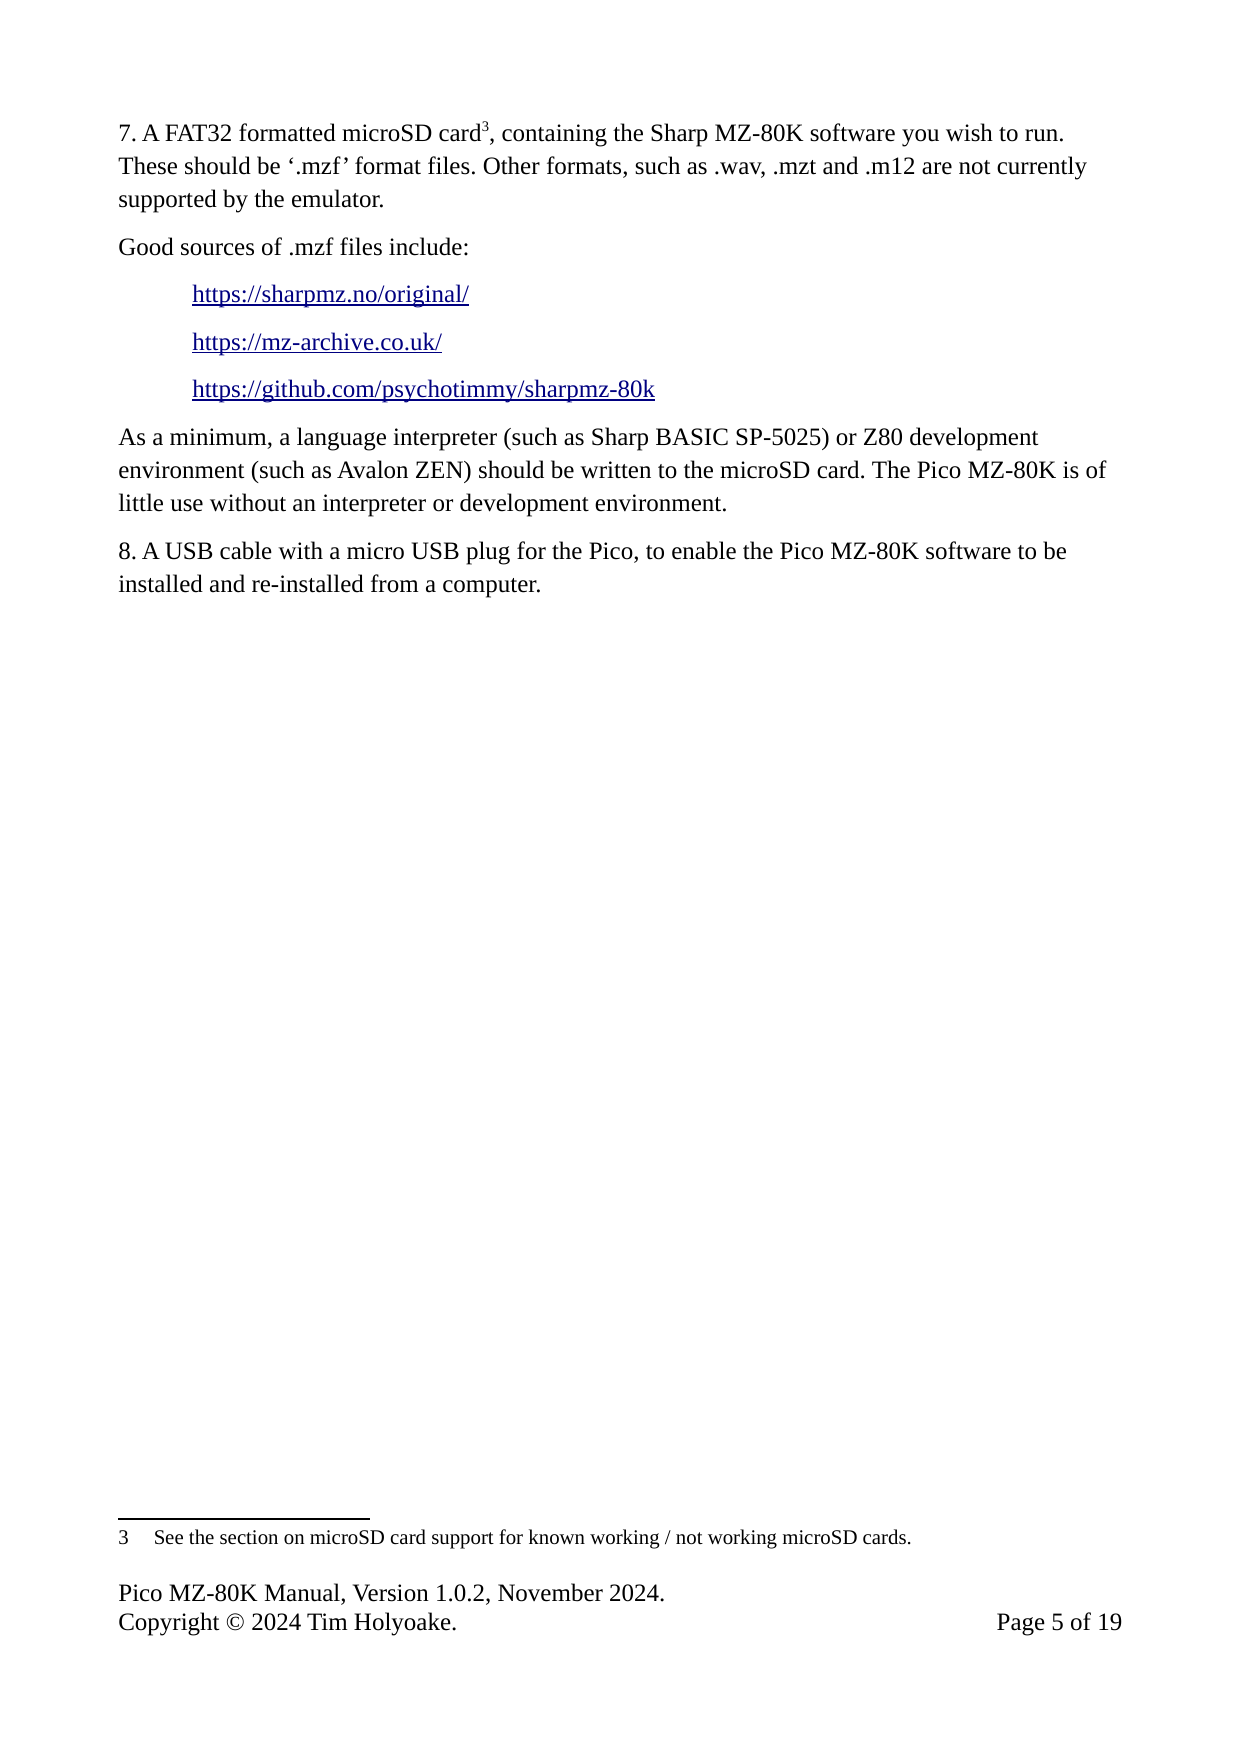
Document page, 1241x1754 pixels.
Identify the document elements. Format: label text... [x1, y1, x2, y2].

text As a minimum, a language interpreter (such as Sharp BASIC SP-5025) or Z80 development environment (such as Avalon ZEN) should be written to the microSD card. The Pico MZ-80K is of little use without an interpreter or development environment. [118, 422, 1122, 517]
text See the section on microSD card support for known working / not working microSD cards. [118, 1525, 1122, 1549]
text https://mz-archive.co.uk/ [118, 327, 1122, 356]
text 7. A FAT32 formatted microSD card, containing the Sharp MZ-80K software you wish to run. These should be ‘.mzf’ format files. Other formats, such as .wav, .mzt and .m12 are not currently supported by the emulator. [118, 118, 1122, 213]
text 8. A USB cable with a micro USB plug for the Pico, to enable the Pico MZ-80K software to be installed and re-installed from a computer. [118, 536, 1122, 598]
text https://sharpmz.no/original/ [118, 279, 1122, 308]
text Good sources of .mzf files include: [118, 232, 1122, 261]
text https://github.com/psychotimmy/sharpmz-80k [118, 374, 1122, 403]
